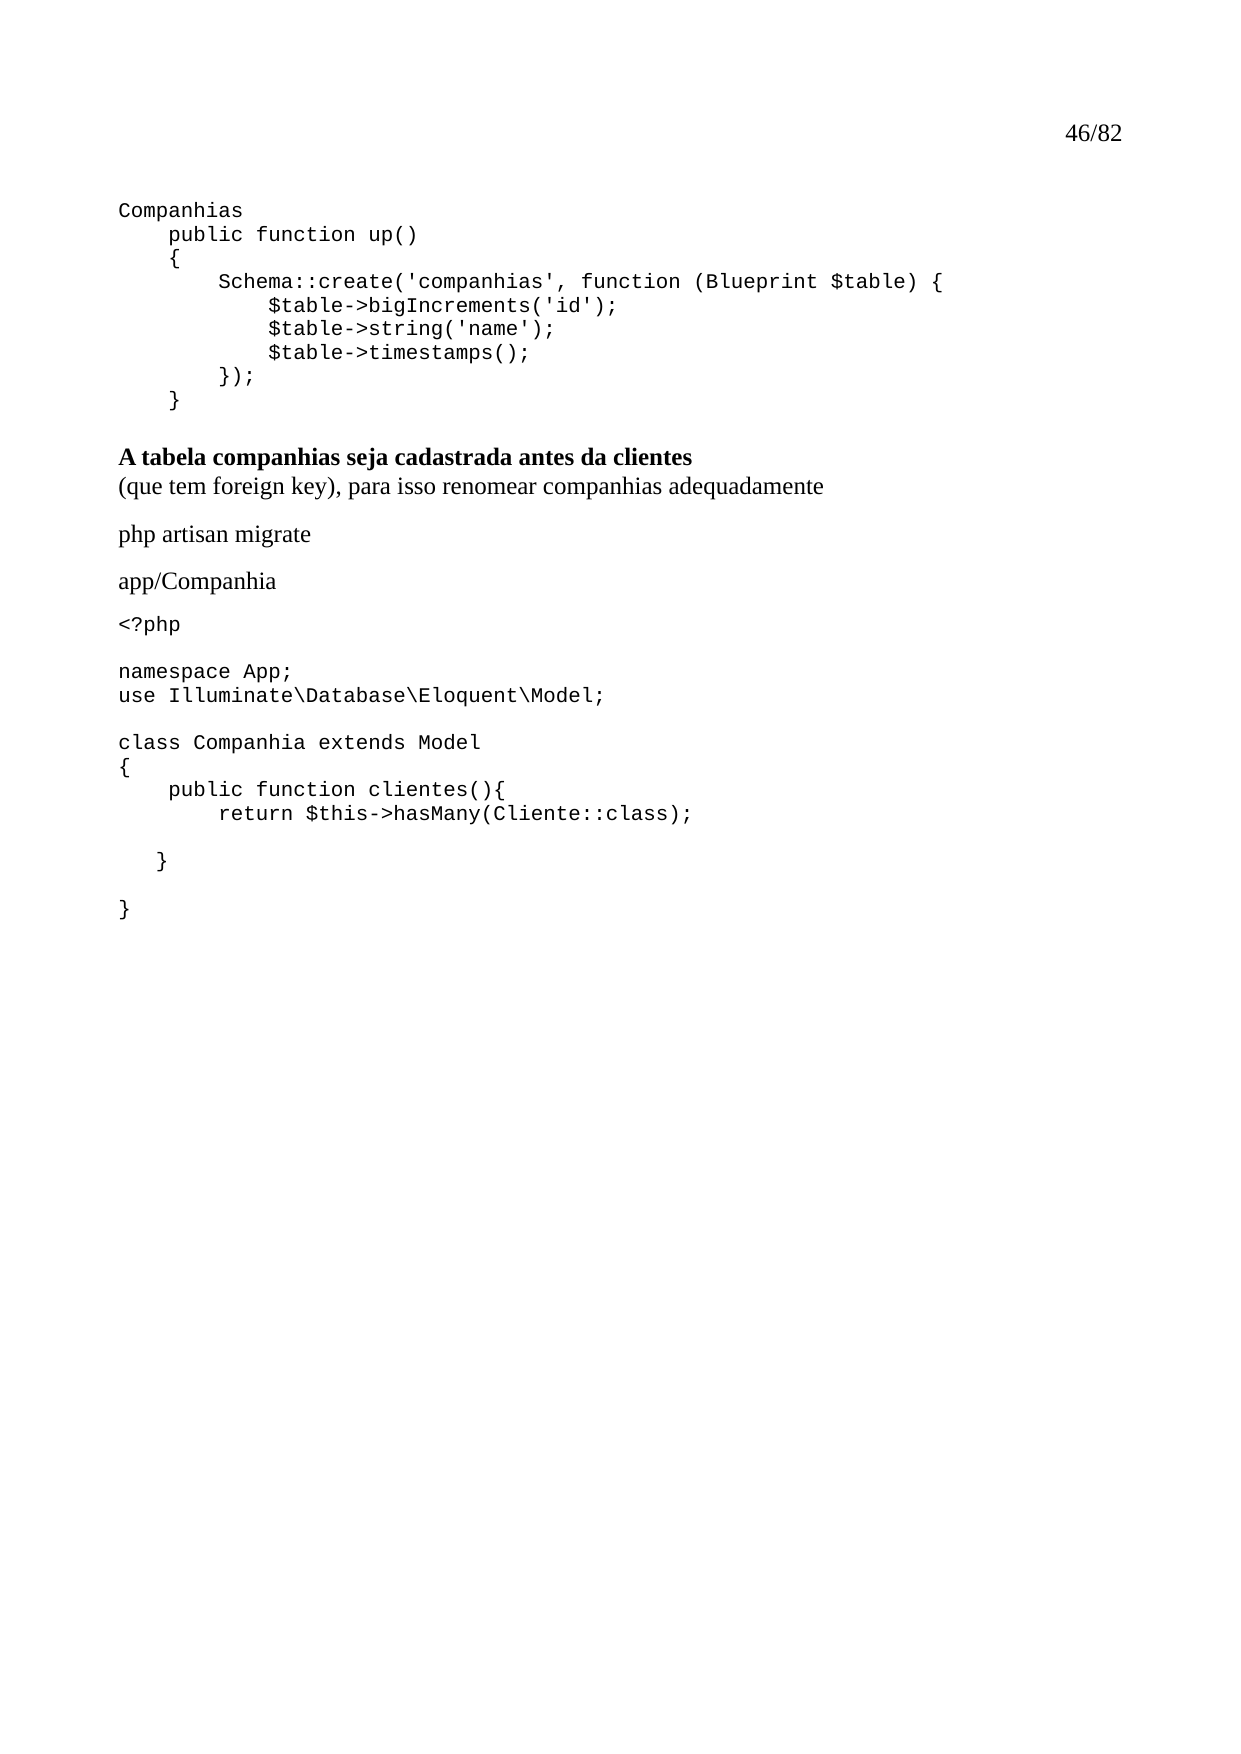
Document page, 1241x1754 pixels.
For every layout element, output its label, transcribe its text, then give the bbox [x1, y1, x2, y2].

text Schema::create('companhias', function (Blueprint $table) { [118, 271, 1122, 294]
text } [118, 898, 1122, 921]
text $table->timestamps(); [118, 342, 1122, 366]
text (que tem foreign key), para isso renomear companhias adequadamente [118, 471, 1122, 500]
text return $this->hasMany(Cliente::class); [118, 803, 1122, 827]
text php artisan migrate [118, 519, 1122, 547]
text app/Companhia [118, 566, 1122, 595]
text public function clientes(){ [118, 779, 1122, 803]
text $table->string('name'); [118, 318, 1122, 342]
text } [118, 850, 1122, 874]
text } [118, 389, 1122, 413]
text namespace App; [118, 661, 1122, 685]
text }); [118, 366, 1122, 389]
text { [118, 756, 1122, 779]
text Companhias [118, 200, 1122, 224]
text A tabela companhias seja cadastrada antes da clientes [118, 442, 1122, 471]
text <?php [118, 614, 1122, 637]
text use Illuminate\Database\Eloquent\Model; [118, 685, 1122, 708]
text $table->bigIncrements('id'); [118, 294, 1122, 318]
text { [118, 247, 1122, 271]
text class Companhia extends Model [118, 732, 1122, 756]
text public function up() [118, 224, 1122, 247]
